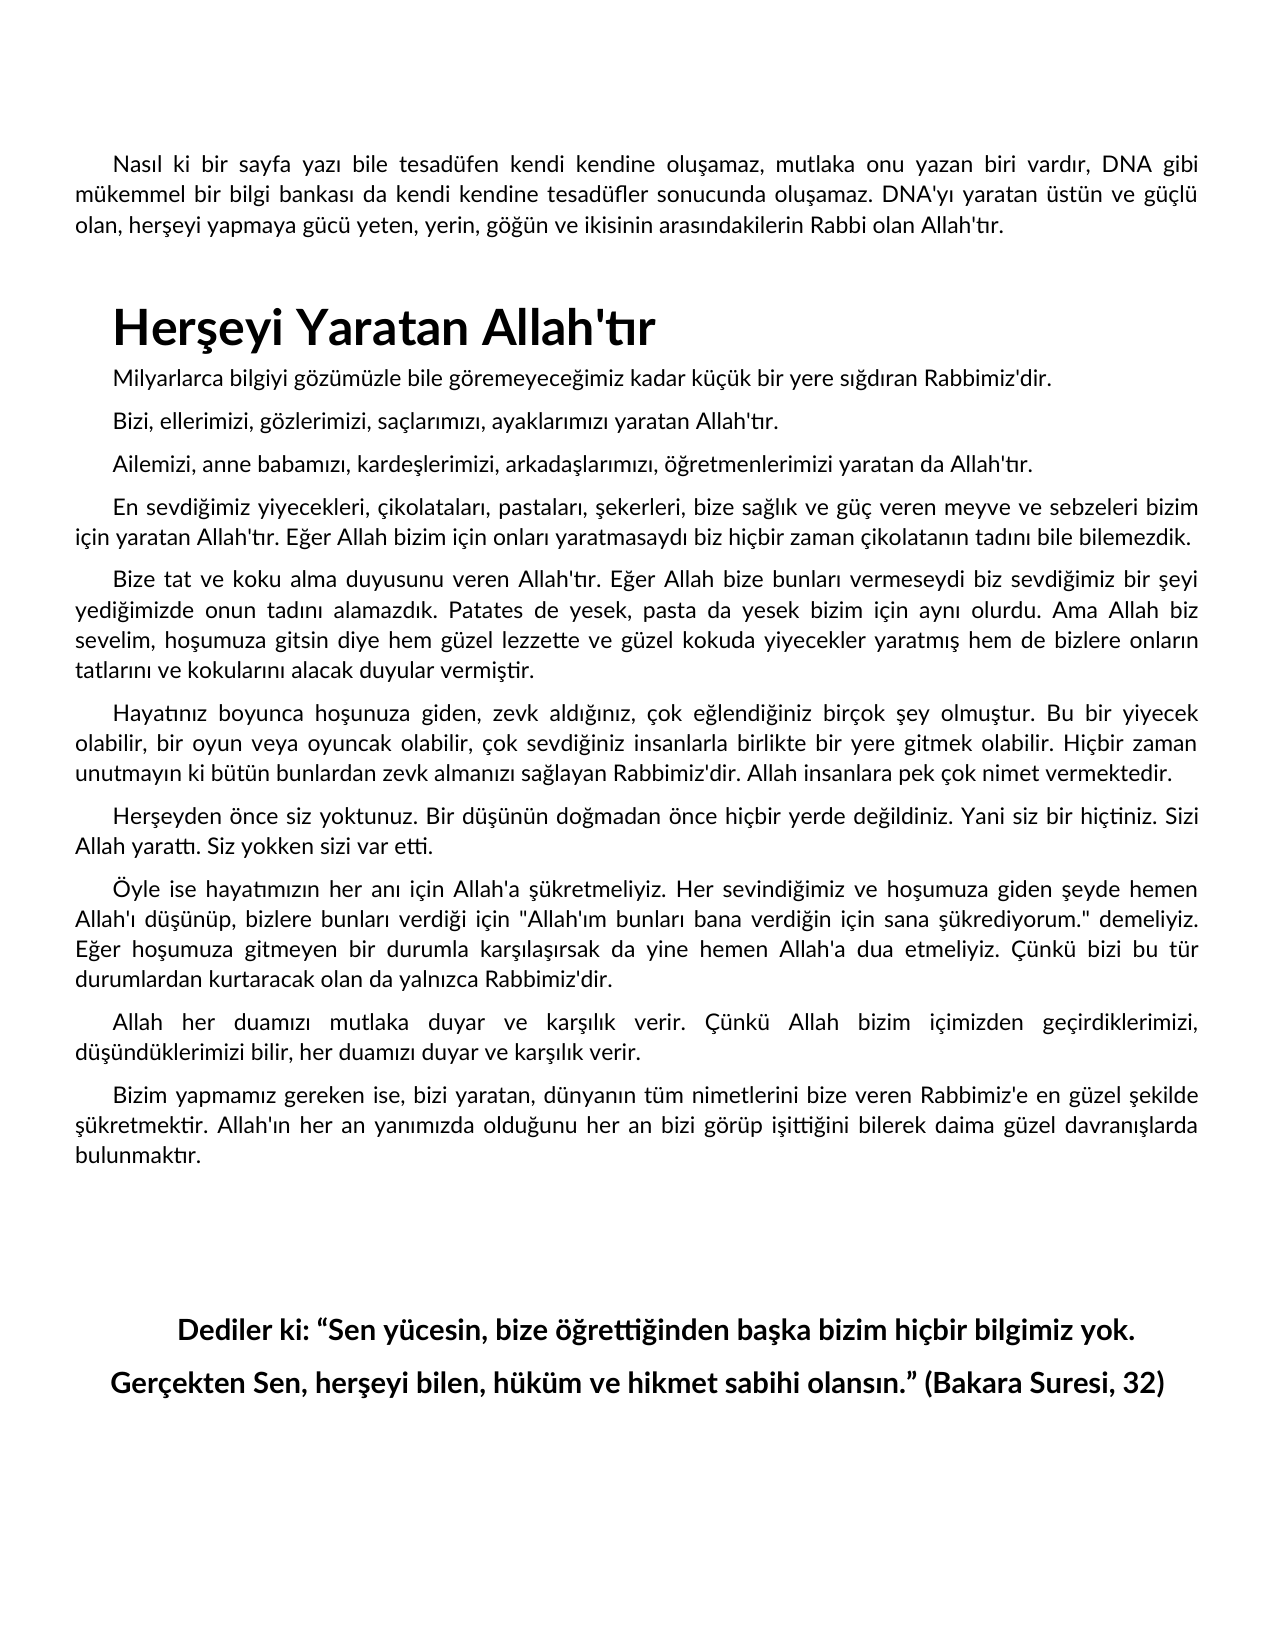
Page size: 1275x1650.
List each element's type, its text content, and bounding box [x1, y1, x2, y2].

text Nasıl ki bir sayfa yazı bile tesadüfen kendi kendine oluşamaz, mutlaka onu yazan biri vardır, DNA gibi mükemmel bir bilgi bankası da kendi kendine tesadüfler sonucunda oluşamaz. DNA'yı yaratan üstün ve güçlü olan, herşeyi yapmaya gücü yeten, yerin, göğün ve ikisinin arasındakilerin Rabbi olan Allah'tır. [75, 150, 1200, 238]
text Bize tat ve koku alma duyusunu veren Allah'tır. Eğer Allah bize bunları vermeseydi biz sevdiğimiz bir şeyi yediğimizde onun tadını alamazdık. Patates de yesek, pasta da yesek bizim için aynı olurdu. Ama Allah biz sevelim, hoşumuza gitsin diye hem güzel lezzette ve güzel kokuda yiyecekler yaratmış hem de bizlere onların tatlarını ve kokularını alacak duyular vermiştir. [75, 565, 1200, 683]
text Öyle ise hayatımızın her anı için Allah'a şükretmeliyiz. Her sevindiğimiz ve hoşumuza giden şeyde hemen Allah'ı düşünüp, bizlere bunları verdiği için "Allah'ım bunları bana verdiğin için sana şükrediyorum." demeliyiz. Eğer hoşumuza gitmeyen bir durumla karşılaşırsak da yine hemen Allah'a dua etmeliyiz. Çünkü bizi bu tür durumlardan kurtaracak olan da yalnızca Rabbimiz'dir. [75, 874, 1200, 993]
subtitle Herşeyi Yaratan Allah'tır [112, 296, 1200, 356]
text Ailemizi, anne babamızı, kardeşlerimizi, arkadaşlarımızı, öğretmenlerimizi yaratan da Allah'tır. [75, 449, 1200, 477]
text Dediler ki: “Sen yücesin, bize öğrettiğinden başka bizim hiçbir bilgimiz yok. Gerçekten Sen, herşeyi bilen, hüküm ve hikmet sabihi olansın.” (Bakara Suresi, 32) [75, 1312, 1200, 1399]
text Herşeyden önce siz yoktunuz. Bir düşünün doğmadan önce hiçbir yerde değildiniz. Yani siz bir hiçtiniz. Sizi Allah yarattı. Siz yokken sizi var etti. [75, 802, 1200, 859]
text En sevdiğimiz yiyecekleri, çikolataları, pastaları, şekerleri, bize sağlık ve güç veren meyve ve sebzeleri bizim için yaratan Allah'tır. Eğer Allah bizim için onları yaratmasaydı biz hiçbir zaman çikolatanın tadını bile bilemezdik. [75, 492, 1200, 550]
text Hayatınız boyunca hoşunuza giden, zevk aldığınız, çok eğlendiğiniz birçok şey olmuştur. Bu bir yiyecek olabilir, bir oyun veya oyuncak olabilir, çok sevdiğiniz insanlarla birlikte bir yere gitmek olabilir. Hiçbir zaman unutmayın ki bütün bunlardan zevk almanızı sağlayan Rabbimiz'dir. Allah insanlara pek çok nimet vermektedir. [75, 698, 1200, 786]
text Bizi, ellerimizi, gözlerimizi, saçlarımızı, ayaklarımızı yaratan Allah'tır. [75, 407, 1200, 434]
text Bizim yapmamız gereken ise, bizi yaratan, dünyanın tüm nimetlerini bize veren Rabbimiz'e en güzel şekilde şükretmektir. Allah'ın her an yanımızda olduğunu her an bizi görüp işittiğini bilerek daima güzel davranışlarda bulunmaktır. [75, 1081, 1200, 1169]
text Allah her duamızı mutlaka duyar ve karşılık verir. Çünkü Allah bizim içimizden geçirdiklerimizi, düşündüklerimizi bilir, her duamızı duyar ve karşılık verir. [75, 1008, 1200, 1066]
text Milyarlarca bilgiyi gözümüzle bile göremeyeceğimiz kadar küçük bir yere sığdıran Rabbimiz'dir. [75, 364, 1200, 392]
